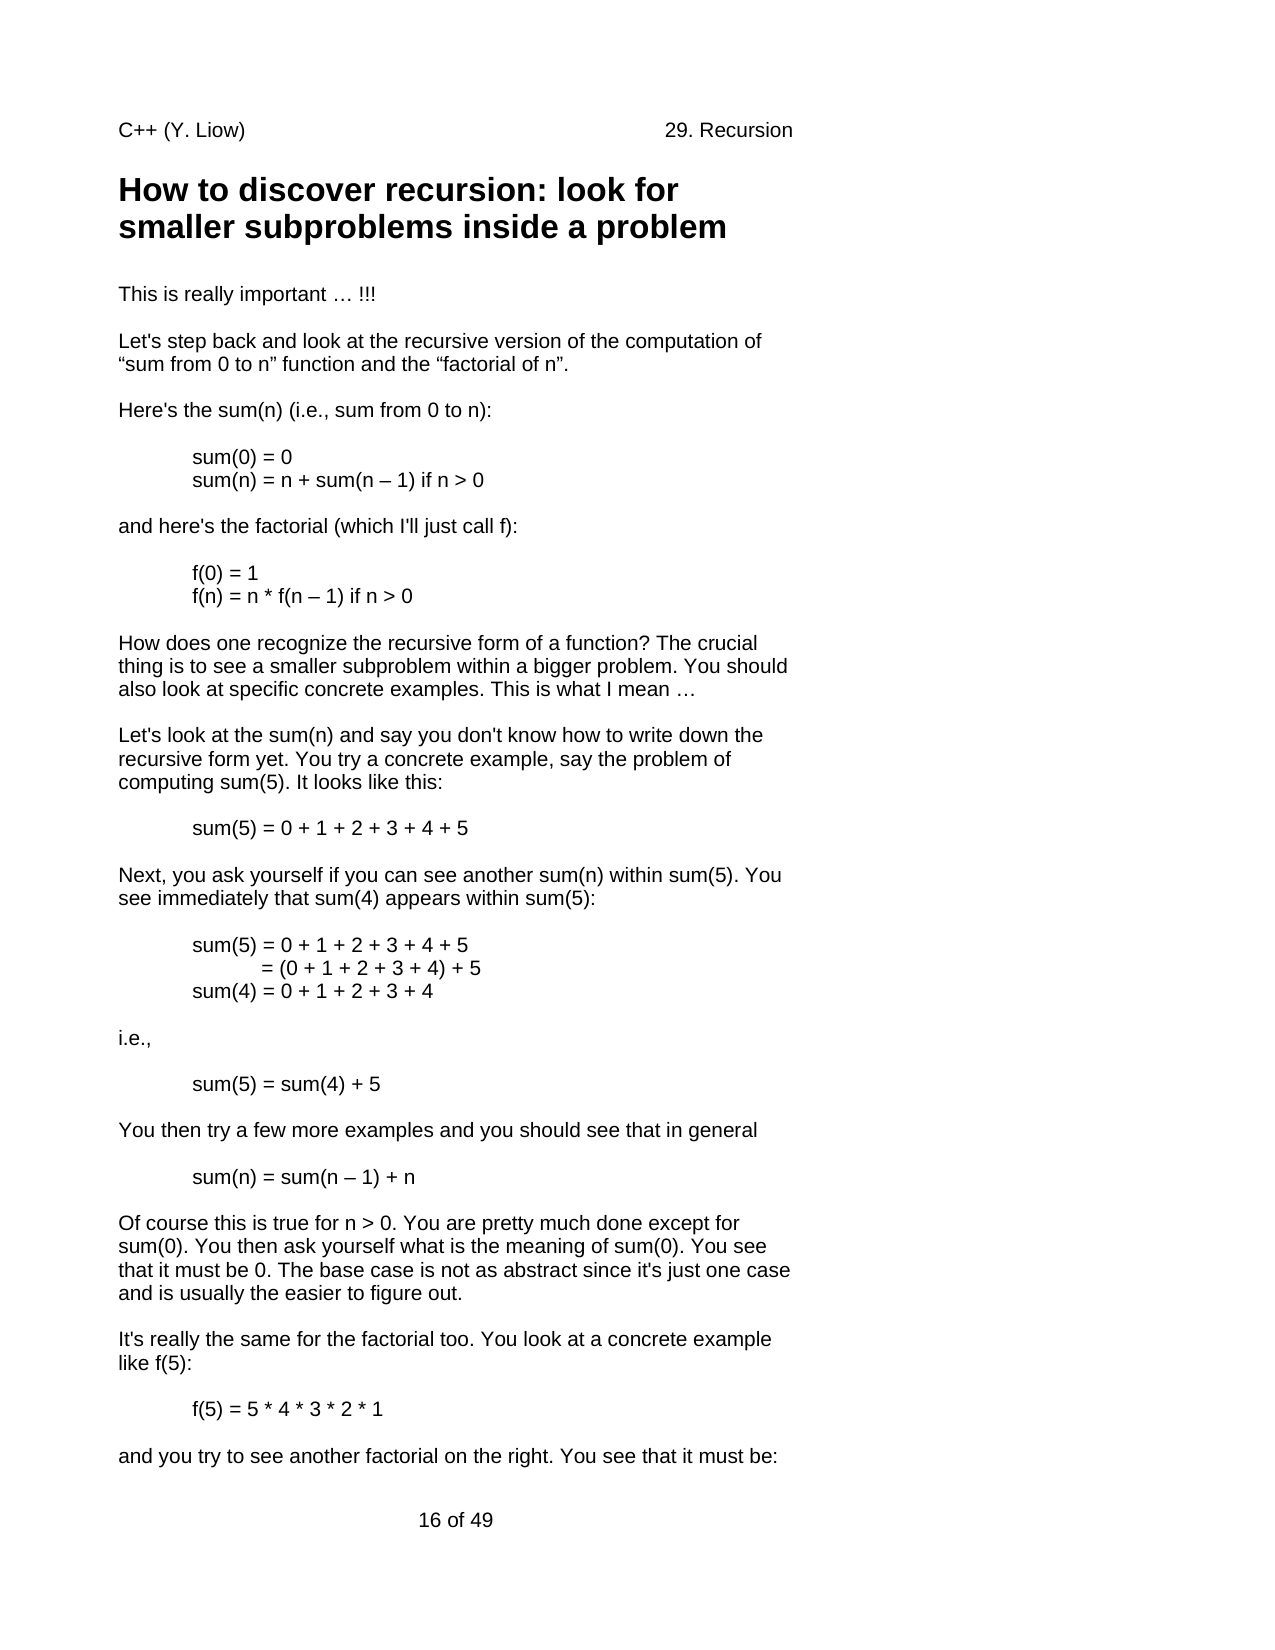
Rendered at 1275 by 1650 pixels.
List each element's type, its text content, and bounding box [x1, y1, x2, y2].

text It's really the same for the factorial too. You look at a concrete example like f(5): [118, 1328, 793, 1374]
text f(n) = n * f(n – 1) if n > 0 [118, 585, 793, 608]
text How does one recognize the recursive form of a function? The crucial thing is to see a smaller subproblem within a bigger problem. You should also look at specific concrete examples. This is what I mean … [118, 631, 793, 701]
text Let's step back and look at the recursive version of the computation of “sum from 0 to n” function and the “factorial of n”. [118, 329, 793, 376]
text and here's the factorial (which I'll just call f): [118, 515, 793, 538]
text This is really important … !!! [118, 283, 793, 306]
text Next, you ask yourself if you can see another sum(n) within sum(5). You see immediately that sum(4) appears within sum(5): [118, 863, 793, 910]
text sum(5) = 0 + 1 + 2 + 3 + 4 + 5 [118, 933, 793, 956]
text sum(5) = 0 + 1 + 2 + 3 + 4 + 5 [118, 817, 793, 840]
text sum(4) = 0 + 1 + 2 + 3 + 4 [118, 979, 793, 1003]
text i.e., [118, 1026, 793, 1049]
text Of course this is true for n > 0. You are pretty much done except for sum(0). You then ask yourself what is the meaning of sum(0). You see that it must be 0. The base case is not as abstract since it's just one case and is usually the easier to figure out. [118, 1212, 793, 1305]
text f(5) = 5 * 4 * 3 * 2 * 1 [118, 1398, 793, 1421]
text sum(n) = sum(n – 1) + n [118, 1165, 793, 1189]
text How to discover recursion: look for smaller subproblems inside a problem [118, 171, 793, 245]
text sum(0) = 0 [118, 445, 793, 468]
text and you try to see another factorial on the right. You see that it must be: [118, 1444, 793, 1467]
text You then try a few more examples and you should see that in general [118, 1119, 793, 1142]
text Let's look at the sum(n) and say you don't know how to write down the recursive form yet. You try a concrete example, say the problem of computing sum(5). It looks like this: [118, 724, 793, 794]
text = (0 + 1 + 2 + 3 + 4) + 5 [118, 956, 793, 979]
text f(0) = 1 [118, 561, 793, 585]
text Here's the sum(n) (i.e., sum from 0 to n): [118, 399, 793, 422]
text sum(5) = sum(4) + 5 [118, 1072, 793, 1096]
text sum(n) = n + sum(n – 1) if n > 0 [118, 468, 793, 492]
